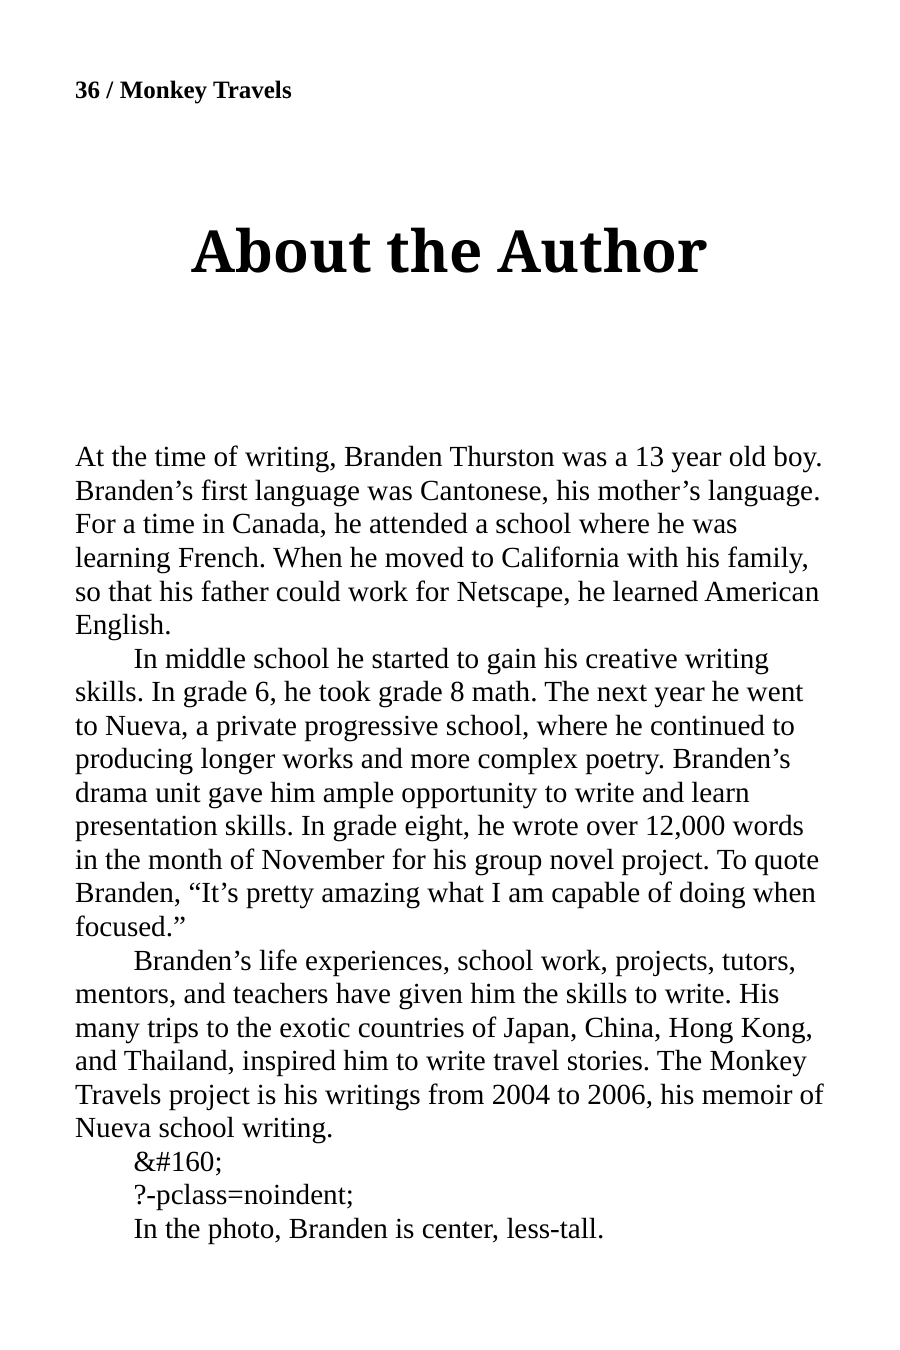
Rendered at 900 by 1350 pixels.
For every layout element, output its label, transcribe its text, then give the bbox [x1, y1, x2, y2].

text At the time of writing, Branden Thurston was a 13 year old boy. Branden’s first language was Cantonese, his mother’s language. For a time in Canada, he attended a school where he was learning French. When he moved to California with his family, so that his father could work for Netscape, he learned American English. [75, 439, 825, 641]
text In the photo, Branden is center, less-tall. [75, 1211, 825, 1244]
text Branden’s life experiences, school work, projects, tutors, mentors, and teachers have given him the skills to write. His many trips to the exotic countries of Japan, China, Hong Kong, and Thailand, inspired him to write travel stories. The Monkey Travels project is his writings from 2004 to 2006, his memoir of Nueva school writing. [75, 943, 825, 1144]
text ?-pclass=noindent; [75, 1177, 825, 1211]
subtitle About the Author [75, 210, 825, 289]
text In middle school he started to gain his creative writing skills. In grade 6, he took grade 8 math. The next year he went to Nueva, a private progressive school, where he continued to producing longer works and more complex poetry. Branden’s drama unit gave him ample opportunity to write and learn presentation skills. In grade eight, he wrote over 12,000 words in the month of November for his group novel project. To quote Branden, “It’s pretty amazing what I am capable of doing when focused.” [75, 641, 825, 943]
text &#160; [75, 1144, 825, 1177]
